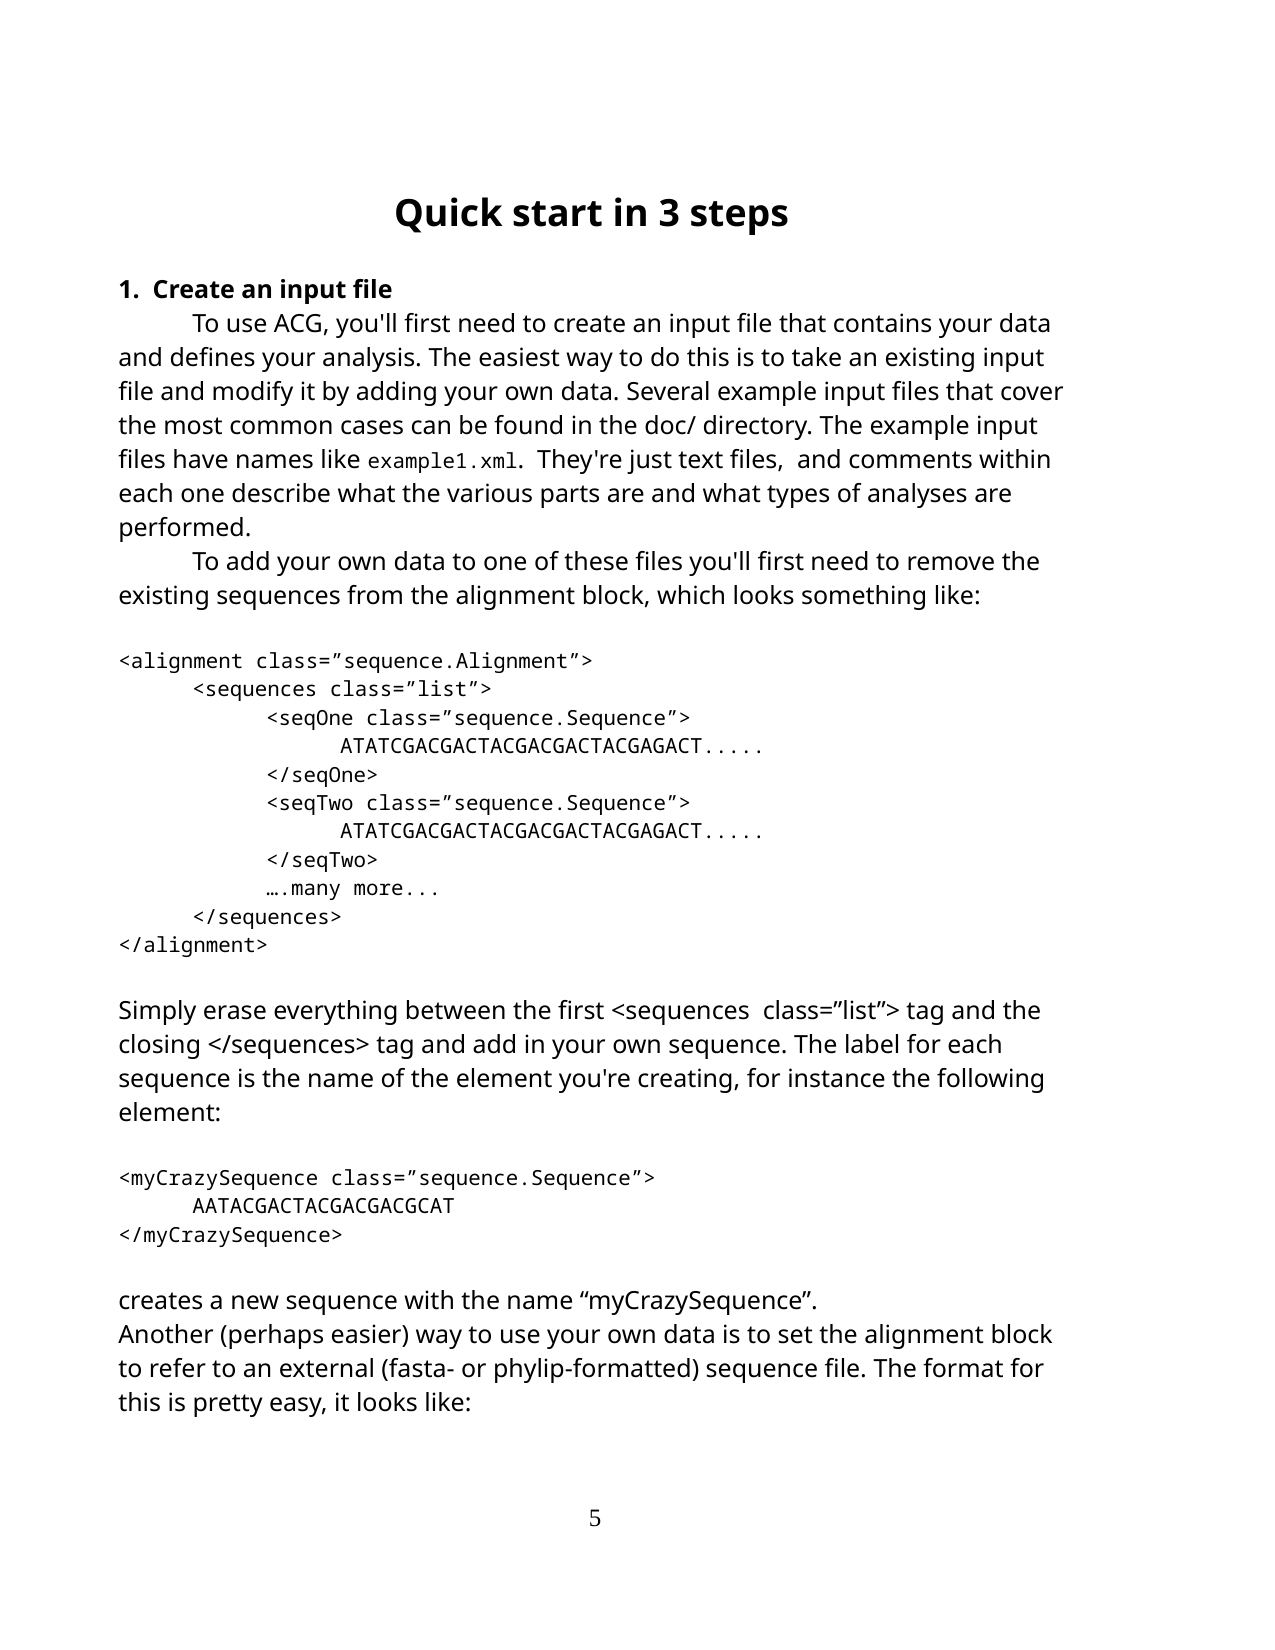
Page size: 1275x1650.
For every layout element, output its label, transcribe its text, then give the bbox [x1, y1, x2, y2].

text ATATCGACGACTACGACGACTACGAGACT..... [118, 731, 1071, 760]
text Quick start in 3 steps [118, 186, 1071, 237]
text <myCrazySequence class=”sequence.Sequence”> [118, 1163, 1071, 1192]
text To use ACG, you'll first need to create an input file that contains your data and defines your analysis. The easiest way to do this is to take an existing input file and modify it by adding your own data. Several example input files that cover the most common cases can be found in the doc/ directory. The example input files have names like example1.xml. They're just text files, and comments within each one describe what the various parts are and what types of analyses are performed. [118, 305, 1071, 544]
text <alignment class=”sequence.Alignment”> [118, 646, 1071, 674]
text <seqTwo class=”sequence.Sequence”> [118, 788, 1071, 817]
text Another (perhaps easier) way to use your own data is to set the alignment block to refer to an external (fasta- or phylip-formatted) sequence file. The format for this is pretty easy, it looks like: [118, 1317, 1071, 1419]
text <seqOne class=”sequence.Sequence”> [118, 703, 1071, 731]
text </myCrazySequence> [118, 1220, 1071, 1248]
text </sequences> [118, 902, 1071, 930]
text </seqTwo> [118, 845, 1071, 873]
text creates a new sequence with the name “myCrazySequence”. [118, 1283, 1071, 1317]
text ….many more... [118, 873, 1071, 902]
text Simply erase everything between the first <sequences class=”list”> tag and the closing </sequences> tag and add in your own sequence. The label for each sequence is the name of the element you're creating, for instance the following element: [118, 993, 1071, 1129]
text AATACGACTACGACGACGCAT [118, 1192, 1071, 1220]
text 1. Create an input file [118, 271, 1071, 305]
text <sequences class=”list”> [118, 674, 1071, 703]
text </seqOne> [118, 760, 1071, 788]
text </alignment> [118, 930, 1071, 959]
text ATATCGACGACTACGACGACTACGAGACT..... [118, 817, 1071, 845]
text To add your own data to one of these files you'll first need to remove the existing sequences from the alignment block, which looks something like: [118, 544, 1071, 612]
